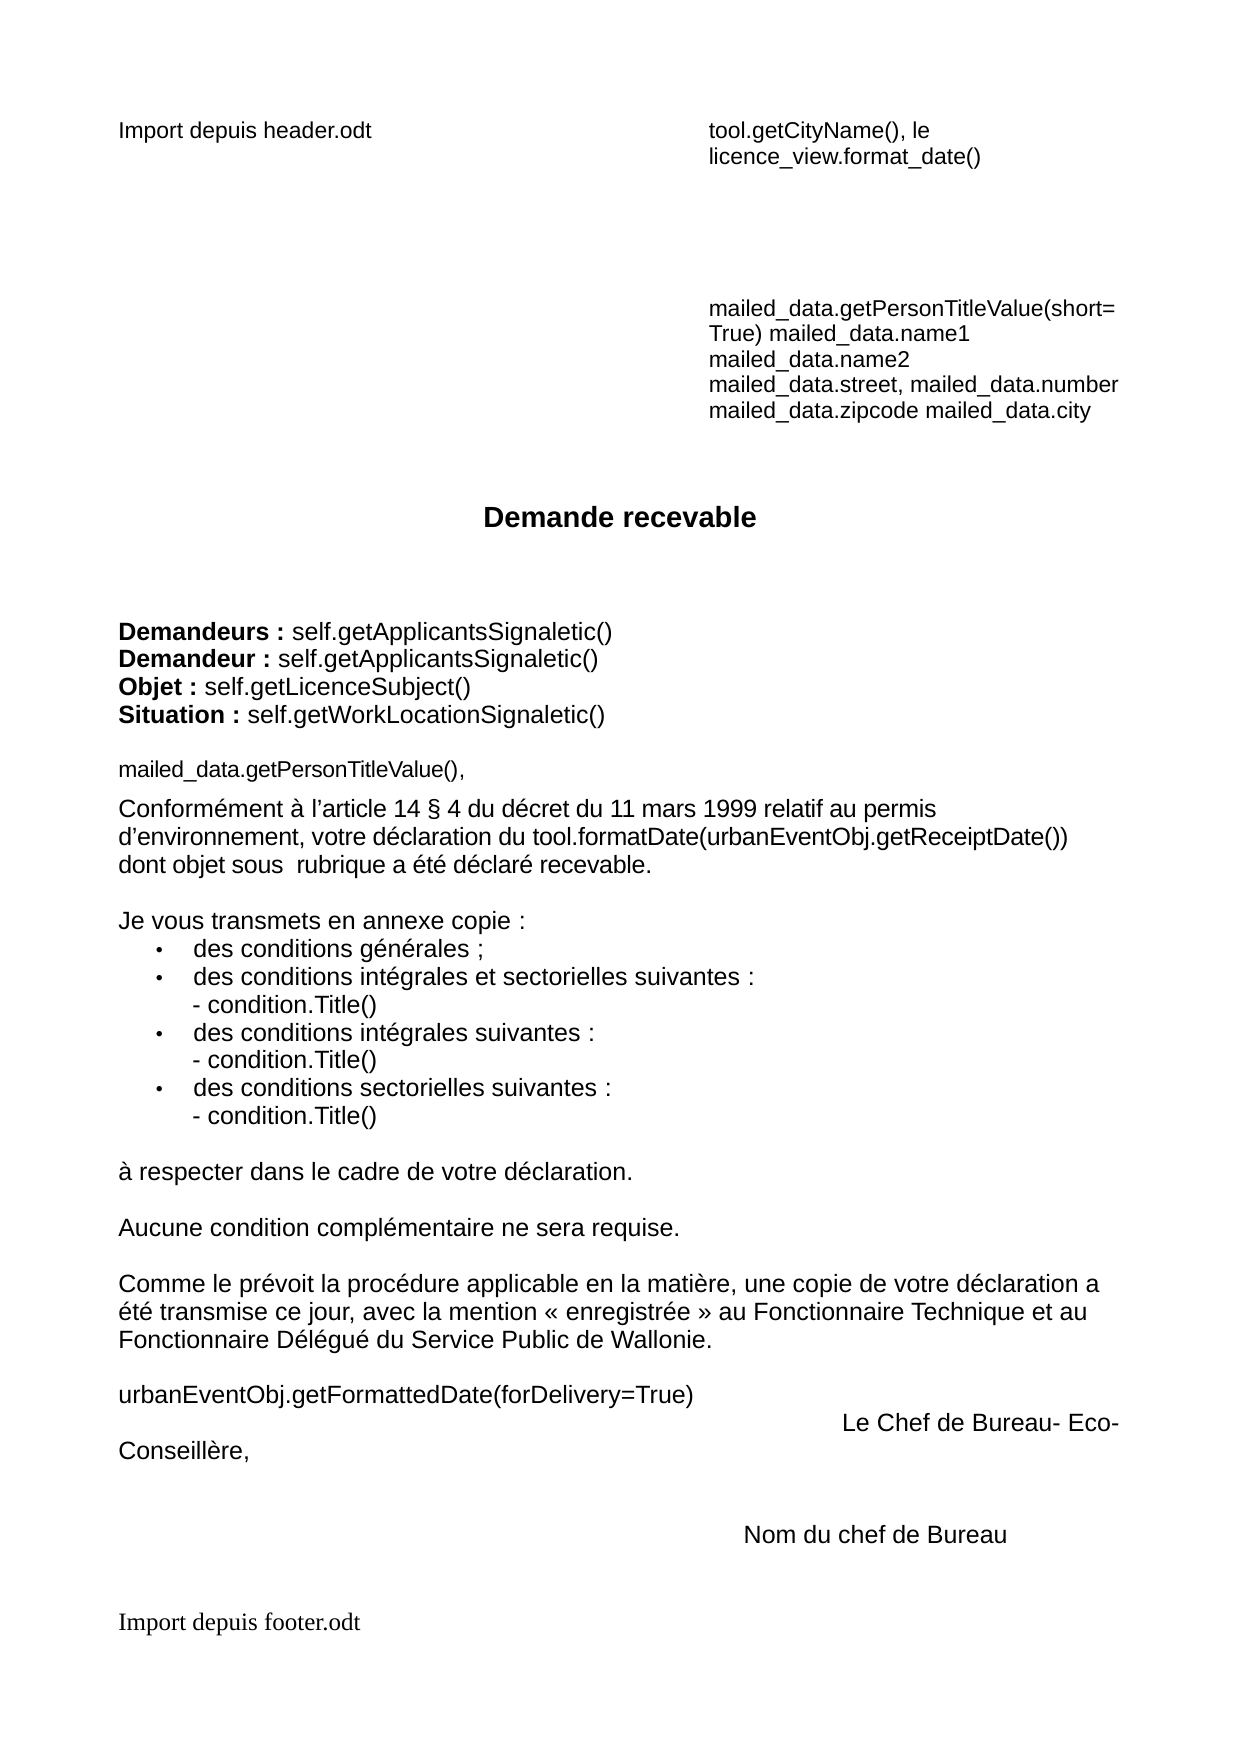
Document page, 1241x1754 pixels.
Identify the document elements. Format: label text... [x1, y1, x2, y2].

text à respecter dans le cadre de votre déclaration. [118, 1158, 1122, 1186]
title Demande recevable [118, 501, 1122, 534]
list des conditions intégrales suivantes : [156, 1018, 1122, 1046]
text Comme le prévoit la procédure applicable en la matière, une copie de votre déclaration a été transmise ce jour, avec la mention « enregistrée » au Fonctionnaire Technique et au Fonctionnaire Délégué du Service Public de Wallonie. [118, 1270, 1122, 1353]
text - condition.Title() [118, 1102, 1122, 1130]
text Je vous transmets en annexe copie : [118, 907, 1122, 935]
table_header Import depuis header.odt [118, 118, 708, 436]
text Demandeur : self.getApplicantsSignaletic() [118, 645, 1122, 673]
text - condition.Title() [118, 1046, 1122, 1074]
list des conditions sectorielles suivantes : [156, 1074, 1122, 1102]
text Conformément à l’article 14 § 4 du décret du 11 mars 1999 relatif au permis d’environnement, votre déclaration du tool.formatDate(urbanEventObj.getReceiptDate()) dont objet sous rubrique a été déclaré recevable. [118, 795, 1122, 879]
text urbanEventObj.getFormattedDate(forDelivery=True) [118, 1381, 1122, 1409]
text mailed_data.getPersonTitleValue(), [118, 757, 1122, 783]
text Aucune condition complémentaire ne sera requise. [118, 1214, 1122, 1242]
text Situation : self.getWorkLocationSignaletic() [118, 701, 1122, 729]
text Demandeurs : self.getApplicantsSignaletic() [118, 617, 1122, 645]
table_header tool.getCityName(), le licence_view.format_date() mailed_data.getPersonTitleValue(short=True) mailed_data.name1 mailed_data.name2 mailed_data.street, mailed_data.number mailed_data.zipcode mailed_data.city [709, 118, 1128, 436]
text Objet : self.getLicenceSubject() [118, 673, 1122, 701]
text - condition.Title() [118, 991, 1122, 1018]
list des conditions intégrales et sectorielles suivantes : [156, 963, 1122, 991]
text Le Chef de Bureau- Eco-Conseillère, [118, 1409, 1122, 1465]
text Nom du chef de Bureau [118, 1521, 1122, 1549]
list des conditions générales ; [156, 935, 1122, 963]
